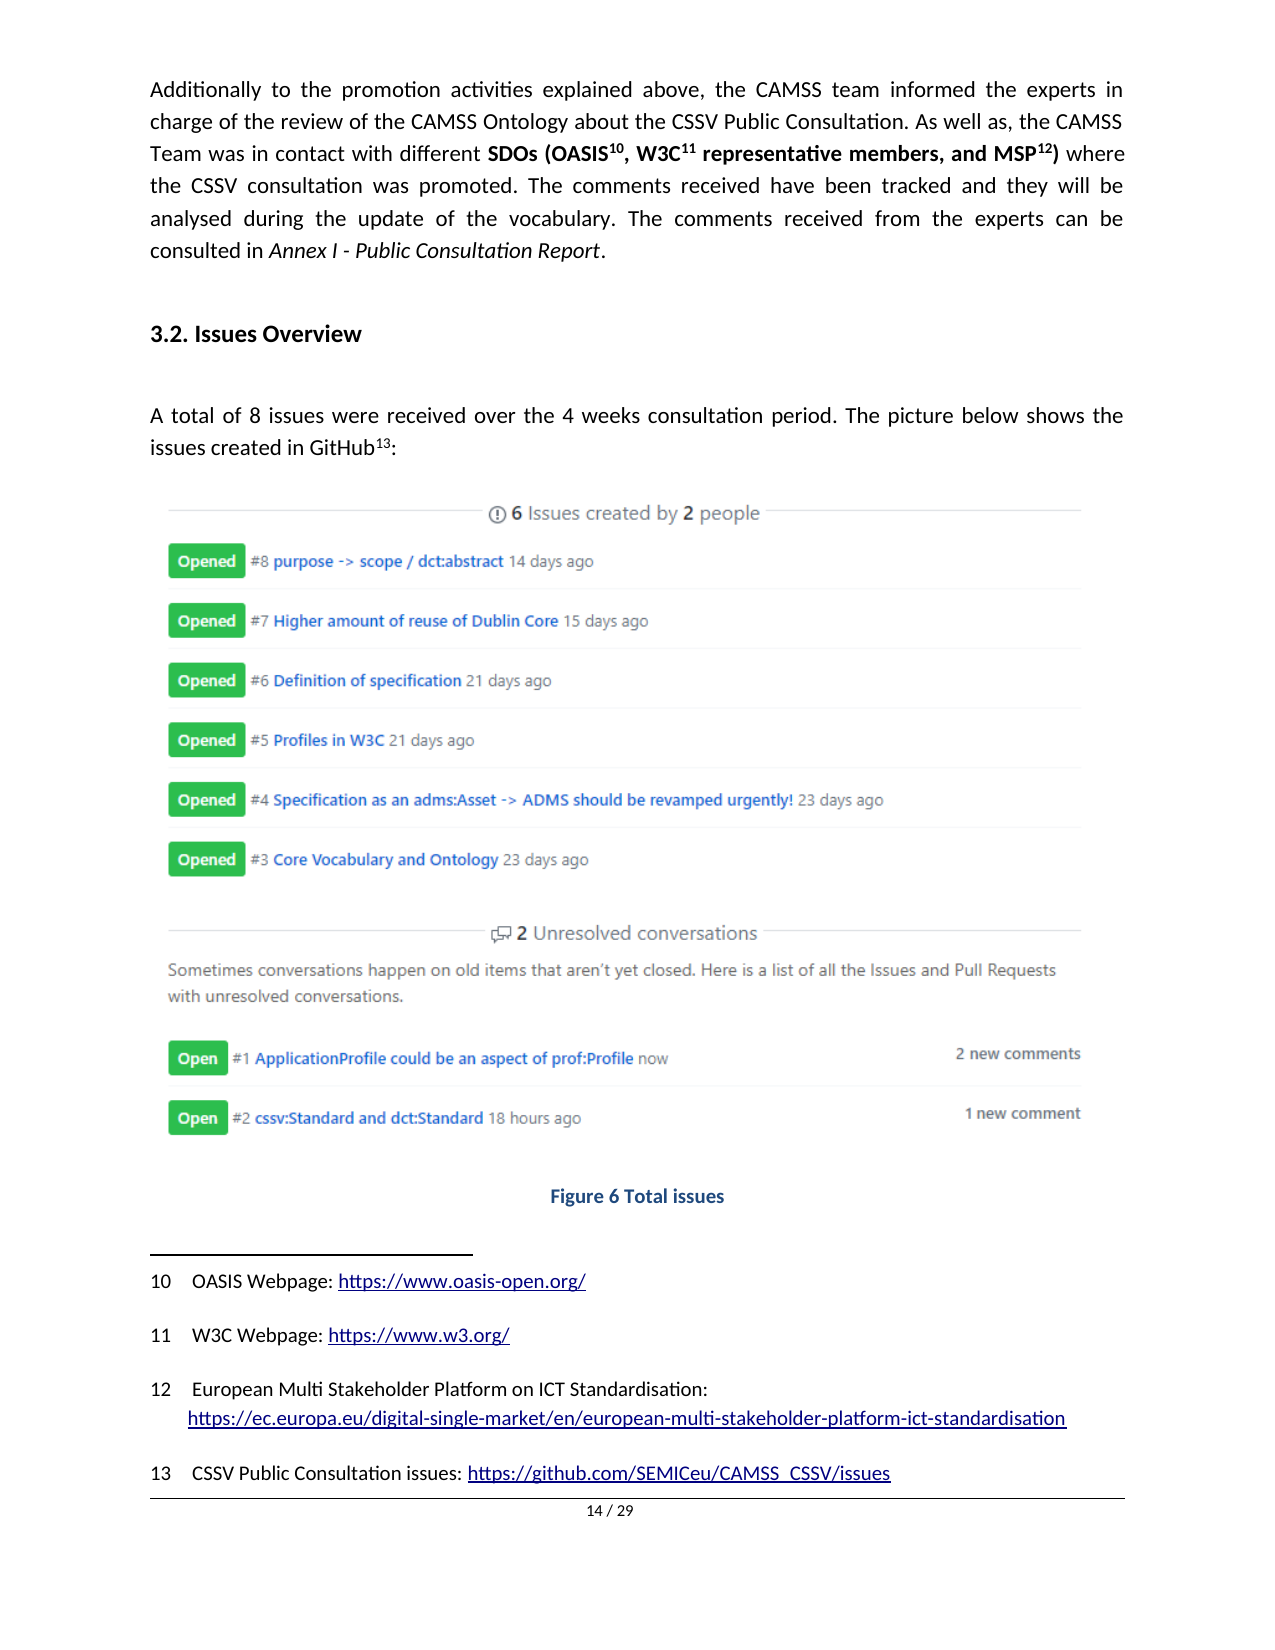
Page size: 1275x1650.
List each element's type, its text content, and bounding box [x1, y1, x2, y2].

text Additionally to the promotion activities explained above, the CAMSS team informed the experts in charge of the review of the CAMSS Ontology about the CSSV Public Consultation. As well as, the CAMSS Team was in contact with different SDOs (OASIS, W3C representative members, and MSP) where the CSSV consultation was promoted. The comments received have been tracked and they will be analysed during the update of the vocabulary. The comments received from the experts can be consulted in Annex I - Public Consultation Report. [150, 75, 1125, 264]
text OASIS Webpage: https://www.oasis-open.org/ [150, 1268, 1125, 1293]
text A total of 8 issues were received over the 4 weeks consultation period. The picture below shows the issues created in GitHub: [150, 401, 1125, 462]
subtitle Issues Overview [150, 318, 1125, 349]
text CSSV Public Consultation issues: https://github.com/SEMICeu/CAMSS_CSSV/issues [150, 1460, 1125, 1485]
text European Multi Stakeholder Platform on ICT Standardisation: https://ec.europa.eu/digital-single-market/en/european-multi-stakeholder-platform-ict-standardisation [150, 1376, 1125, 1431]
text W3C Webpage: https://www.w3.org/ [150, 1322, 1125, 1348]
text Figure 6 Total issues [150, 1183, 1125, 1209]
